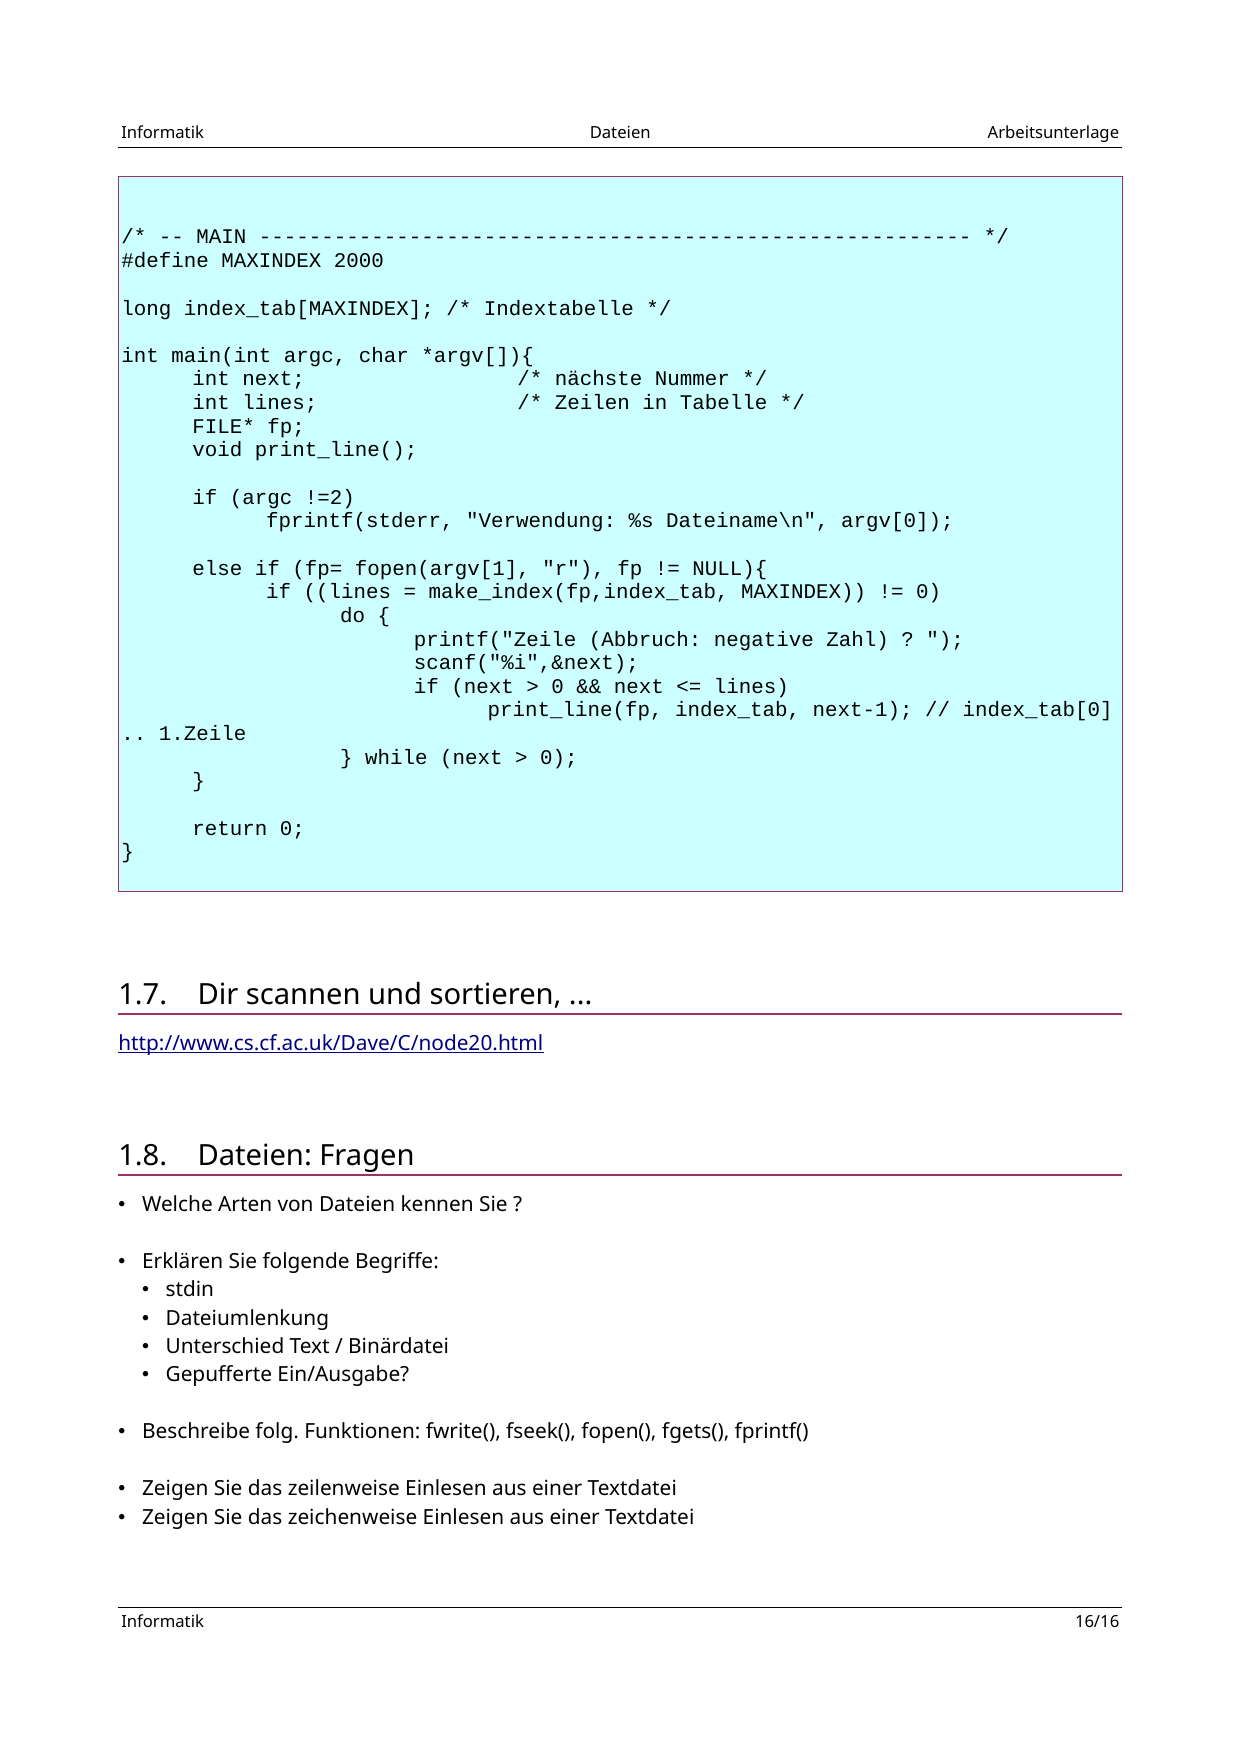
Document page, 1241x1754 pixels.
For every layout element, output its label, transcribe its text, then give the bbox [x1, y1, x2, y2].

text if (argc !=2) [119, 484, 1122, 507]
list Zeigen Sie das zeilenweise Einlesen aus einer Textdatei [118, 1473, 1122, 1502]
text scanf("%i",&next); [119, 649, 1122, 673]
text printf("Zeile (Abbruch: negative Zahl) ? "); [119, 626, 1122, 649]
subtitle Dateien: Fragen [118, 1135, 1122, 1174]
list Erklären Sie folgende Begriffe: [118, 1246, 1122, 1274]
text } [119, 838, 1122, 862]
text #define MAXINDEX 2000 [119, 247, 1122, 271]
text else if (fp= fopen(argv[1], "r"), fp != NULL){ [119, 554, 1122, 578]
text int next; /* nächste Nummer */ [119, 365, 1122, 389]
list Zeigen Sie das zeichenweise Einlesen aus einer Textdatei [118, 1502, 1122, 1530]
text if (next > 0 && next <= lines) [119, 673, 1122, 696]
text fprintf(stderr, "Verwendung: %s Dateiname\n", argv[0]); [119, 507, 1122, 531]
list Beschreibe folg. Funktionen: fwrite(), fseek(), fopen(), fgets(), fprintf() [118, 1416, 1122, 1445]
list Welche Arten von Dateien kennen Sie ? [118, 1189, 1122, 1246]
text http://www.cs.cf.ac.uk/Dave/C/node20.html [118, 1028, 1122, 1056]
list Gepufferte Ein/Ausgabe? [142, 1359, 1122, 1416]
text if ((lines = make_index(fp,index_tab, MAXINDEX)) != 0) [119, 578, 1122, 602]
list stdin [142, 1274, 1122, 1303]
text } [119, 767, 1122, 791]
text int main(int argc, char *argv[]){ [119, 342, 1122, 365]
subtitle Dir scannen und sortieren, ... [118, 973, 1122, 1013]
text /* -- MAIN --------------------------------------------------------- */ [119, 223, 1122, 247]
text FILE* fp; [119, 413, 1122, 436]
text } while (next > 0); [119, 744, 1122, 767]
text print_line(fp, index_tab, next-1); // index_tab[0] .. 1.Zeile [119, 696, 1122, 744]
text void print_line(); [119, 436, 1122, 460]
list Dateiumlenkung [142, 1303, 1122, 1331]
text long index_tab[MAXINDEX]; /* Indextabelle */ [119, 294, 1122, 318]
text int lines; /* Zeilen in Tabelle */ [119, 389, 1122, 413]
text return 0; [119, 815, 1122, 838]
list Unterschied Text / Binärdatei [142, 1331, 1122, 1359]
text do { [119, 602, 1122, 626]
